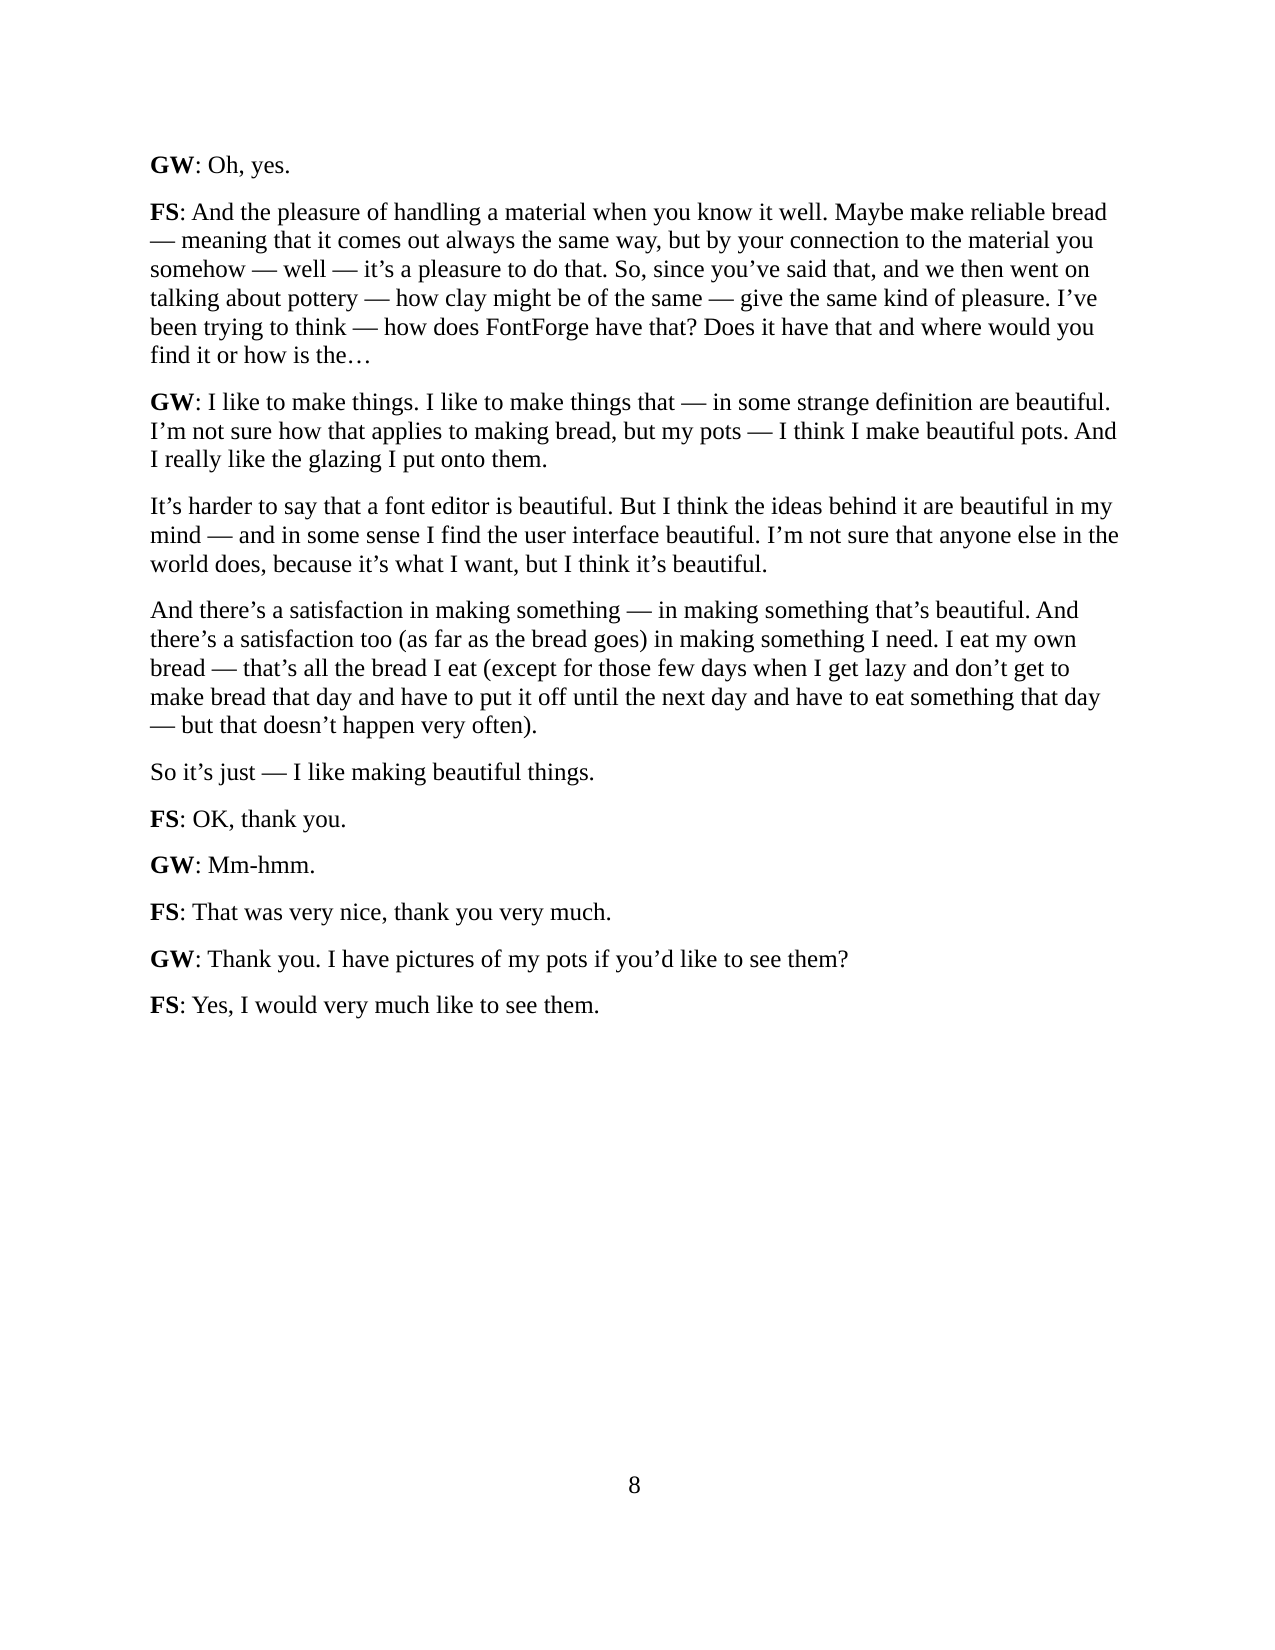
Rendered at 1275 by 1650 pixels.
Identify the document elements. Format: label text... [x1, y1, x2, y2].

text And there’s a satisfaction in making something — in making something that’s beautiful. And there’s a satisfaction too (as far as the bread goes) in making something I need. I eat my own bread — that’s all the bread I eat (except for those few days when I get lazy and don’t get to make bread that day and have to put it off until the next day and have to eat something that day — but that doesn’t happen very often). [150, 595, 1125, 739]
text GW: Thank you. I have pictures of my pots if you’d like to see them? [150, 944, 1125, 972]
text FS: OK, thank you. [150, 804, 1125, 832]
text It’s harder to say that a font editor is beautiful. But I think the ideas behind it are beautiful in my mind — and in some sense I find the user interface beautiful. I’m not sure that anyone else in the world does, because it’s what I want, but I think it’s beautiful. [150, 491, 1125, 577]
text So it’s just — I like making beautiful things. [150, 757, 1125, 786]
text GW: I like to make things. I like to make things that — in some strange definition are beautiful. I’m not sure how that applies to making bread, but my pots — I think I make beautiful pots. And I really like the glazing I put onto them. [150, 387, 1125, 473]
text FS: That was very nice, thank you very much. [150, 897, 1125, 926]
text FS: Yes, I would very much like to see them. [150, 990, 1125, 1019]
text GW: Mm-hmm. [150, 850, 1125, 879]
text GW: Oh, yes. [150, 150, 1125, 179]
text FS: And the pleasure of handling a material when you know it well. Maybe make reliable bread — meaning that it comes out always the same way, but by your connection to the material you somehow — well — it’s a pleasure to do that. So, since you’ve said that, and we then went on talking about pottery — how clay might be of the same — give the same kind of pleasure. I’ve been trying to think — how does FontForge have that? Does it have that and where would you find it or how is the… [150, 197, 1125, 369]
